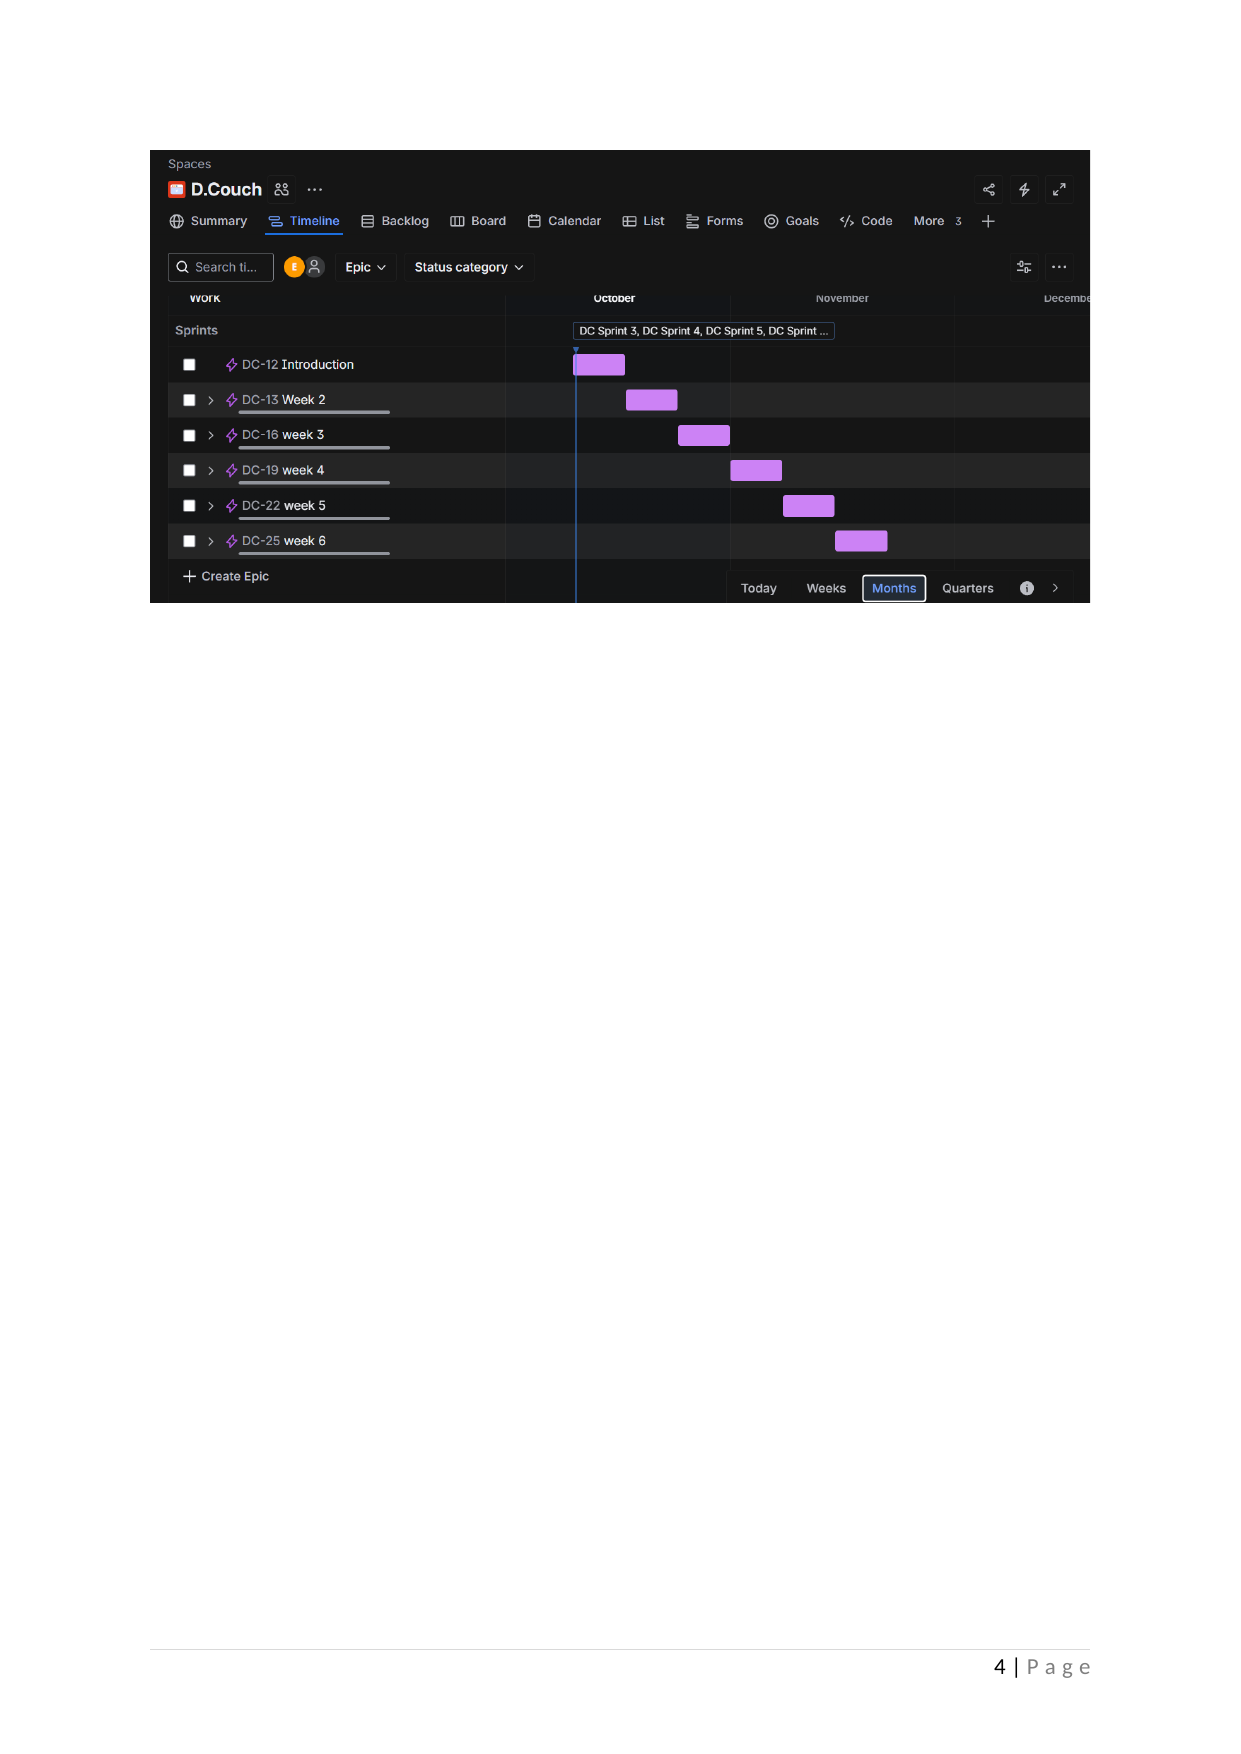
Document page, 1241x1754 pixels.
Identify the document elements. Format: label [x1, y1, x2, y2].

picture [150, 150, 1091, 603]
